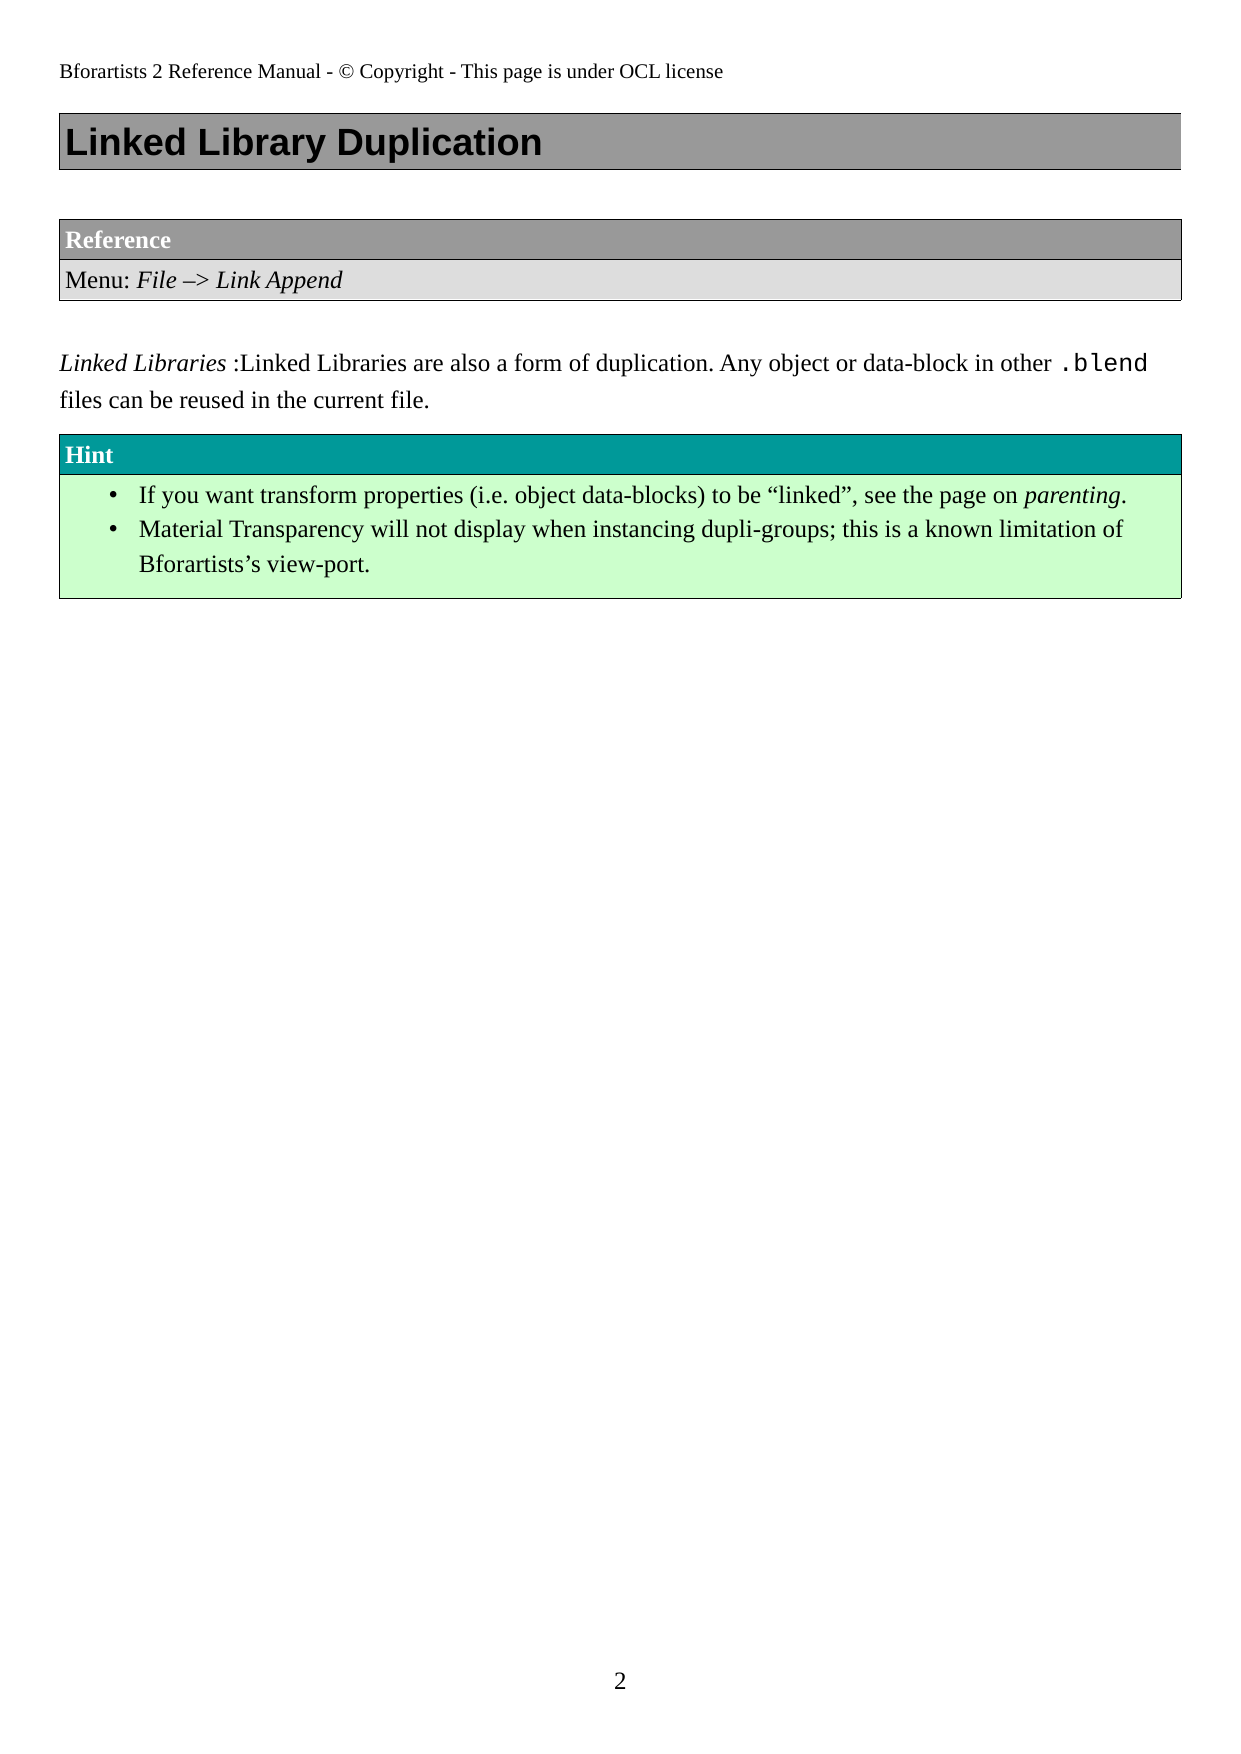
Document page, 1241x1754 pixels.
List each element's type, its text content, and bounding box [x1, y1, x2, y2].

table_cell Menu: File –> Link Append [60, 260, 1181, 299]
text Linked Libraries :Linked Libraries are also a form of duplication. Any object or data-block in other .blend files can be reused in the current file. [59, 348, 1181, 413]
table_header Hint [60, 435, 1181, 474]
table_header Linked Library Duplication [60, 114, 1181, 169]
table_cell If you want transform properties (i.e. object data-blocks) to be “linked”, see the page on parenting. Material Transparency will not display when instancing dupli-groups; this is a known limitation of Bforartists’s view-port. [60, 475, 1181, 598]
table_header Reference [60, 220, 1181, 259]
